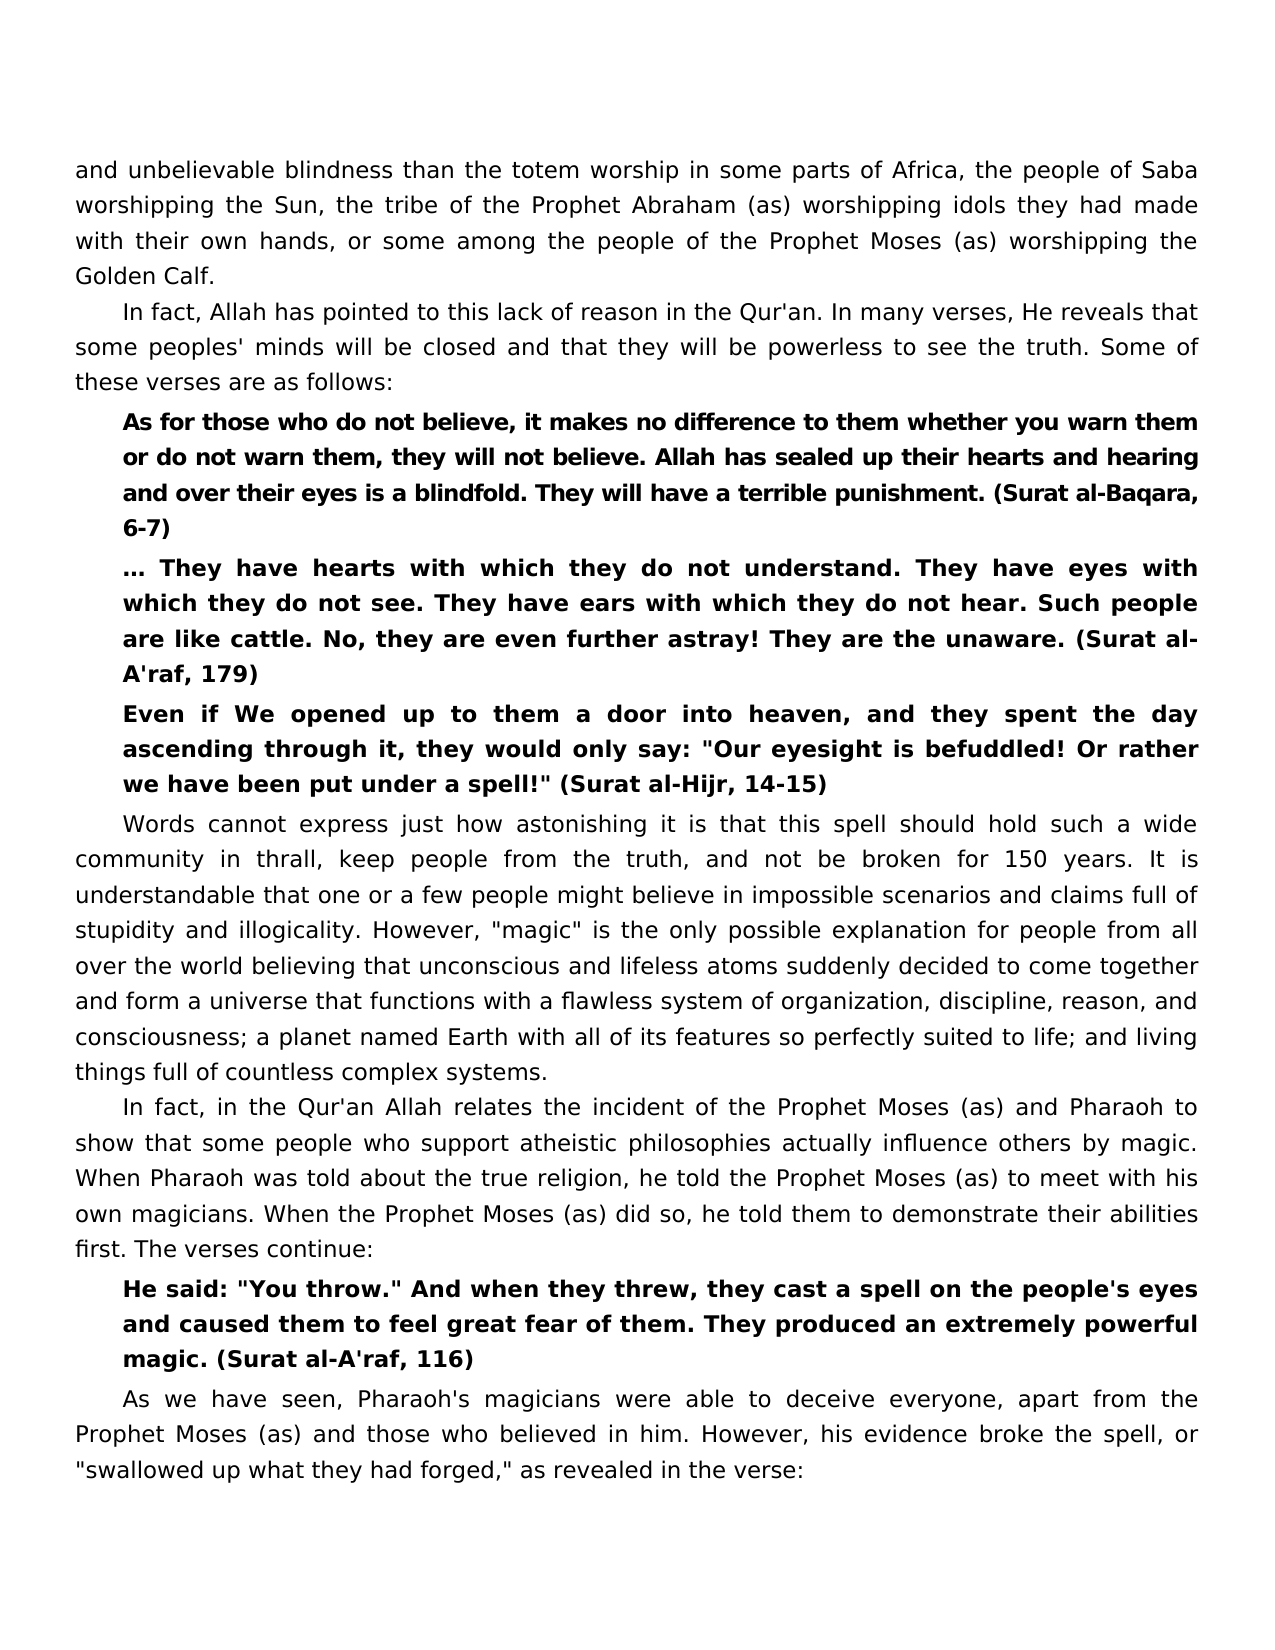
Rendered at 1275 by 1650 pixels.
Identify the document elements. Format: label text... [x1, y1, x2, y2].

text As for those who do not believe, it makes no difference to them whether you warn them or do not warn them, they will not believe. Allah has sealed up their hearts and hearing and over their eyes is a blindfold. They will have a terrible punishment. (Surat al-Baqara, 6-7) [122, 402, 1200, 544]
text Even if We opened up to them a door into heaven, and they spent the day ascending through it, they would only say: "Our eyesight is befuddled! Or rather we have been put under a spell!" (Surat al-Hijr, 14-15) [122, 694, 1200, 800]
text As we have seen, Pharaoh's magicians were able to deceive everyone, apart from the Prophet Moses (as) and those who believed in him. However, his evidence broke the spell, or "swallowed up what they had forged," as revealed in the verse: [75, 1379, 1200, 1485]
text and unbelievable blindness than the totem worship in some parts of Africa, the people of Saba worshipping the Sun, the tribe of the Prophet Abraham (as) worshipping idols they had made with their own hands, or some among the people of the Prophet Moses (as) worshipping the Golden Calf. [75, 150, 1200, 292]
text Words cannot express just how astonishing it is that this spell should hold such a wide community in thrall, keep people from the truth, and not be broken for 150 years. It is understandable that one or a few people might believe in impossible scenarios and claims full of stupidity and illogicality. However, "magic" is the only possible explanation for people from all over the world believing that unconscious and lifeless atoms suddenly decided to come together and form a universe that functions with a flawless system of organization, discipline, reason, and consciousness; a planet named Earth with all of its features so perfectly suited to life; and living things full of countless complex systems. [75, 804, 1200, 1087]
text … They have hearts with which they do not understand. They have eyes with which they do not see. They have ears with which they do not hear. Such people are like cattle. No, they are even further astray! They are the unaware. (Surat al-A'raf, 179) [122, 548, 1200, 689]
text In fact, Allah has pointed to this lack of reason in the Qur'an. In many verses, He reveals that some peoples' minds will be closed and that they will be powerless to see the truth. Some of these verses are as follows: [75, 292, 1200, 398]
text In fact, in the Qur'an Allah relates the incident of the Prophet Moses (as) and Pharaoh to show that some people who support atheistic philosophies actually influence others by magic. When Pharaoh was told about the true religion, he told the Prophet Moses (as) to meet with his own magicians. When the Prophet Moses (as) did so, he told them to demonstrate their abilities first. The verses continue: [75, 1087, 1200, 1264]
text He said: "You throw." And when they threw, they cast a spell on the people's eyes and caused them to feel great fear of them. They produced an extremely powerful magic. (Surat al-A'raf, 116) [122, 1269, 1200, 1375]
